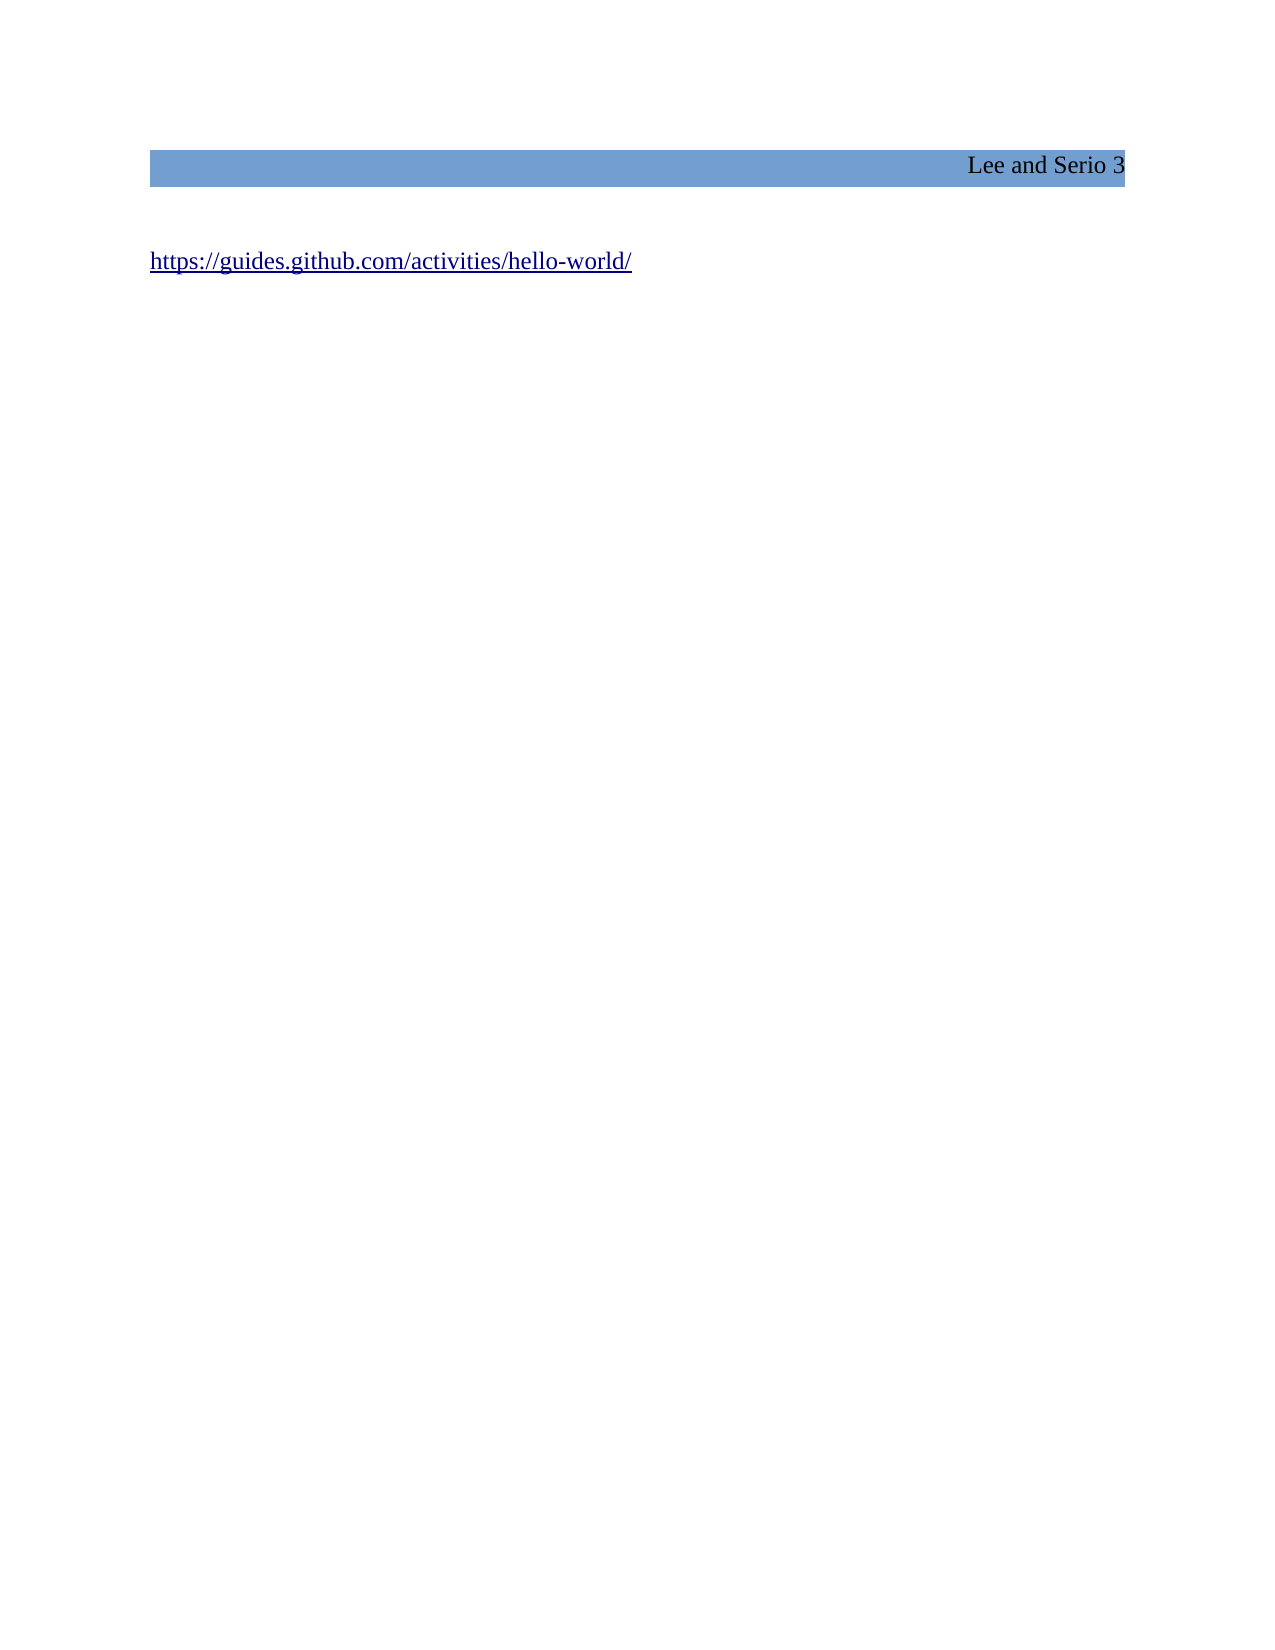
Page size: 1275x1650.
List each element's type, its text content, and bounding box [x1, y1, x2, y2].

text https://guides.github.com/activities/hello-world/ [150, 246, 1125, 275]
